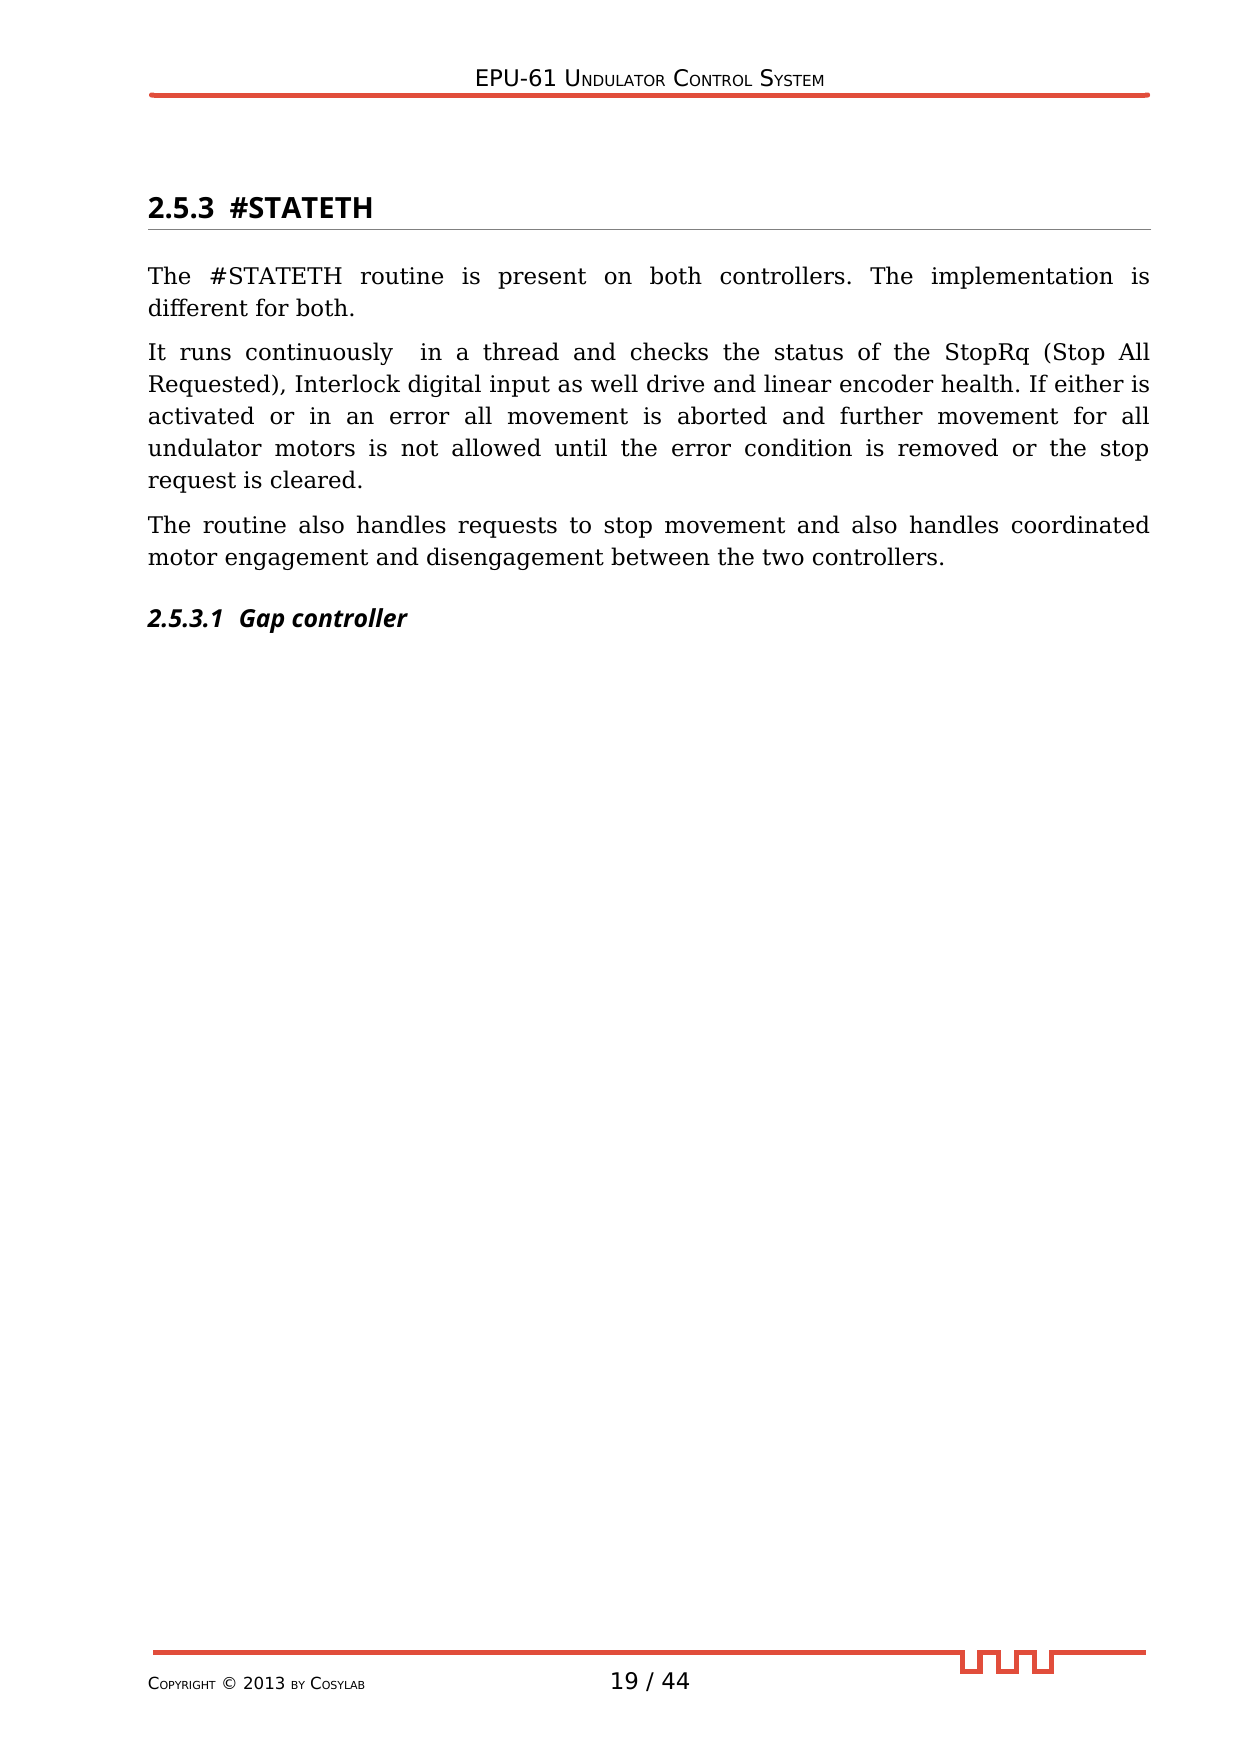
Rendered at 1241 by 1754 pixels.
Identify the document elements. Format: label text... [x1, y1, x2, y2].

text The #STATETH routine is present on both controllers. The implementation is different for both. [148, 263, 1151, 322]
subtitle Gap controller [148, 601, 1151, 635]
text The routine also handles requests to stop movement and also handles coordinated motor engagement and disengagement between the two controllers. [148, 512, 1151, 571]
text It runs continuously in a thread and checks the status of the StopRq (Stop All Requested), Interlock digital input as well drive and linear encoder health. If either is activated or in an error all movement is aborted and further movement for all undulator motors is not allowed until the error condition is removed or the stop request is cleared. [148, 339, 1151, 494]
subtitle #STATETH [148, 187, 1151, 229]
